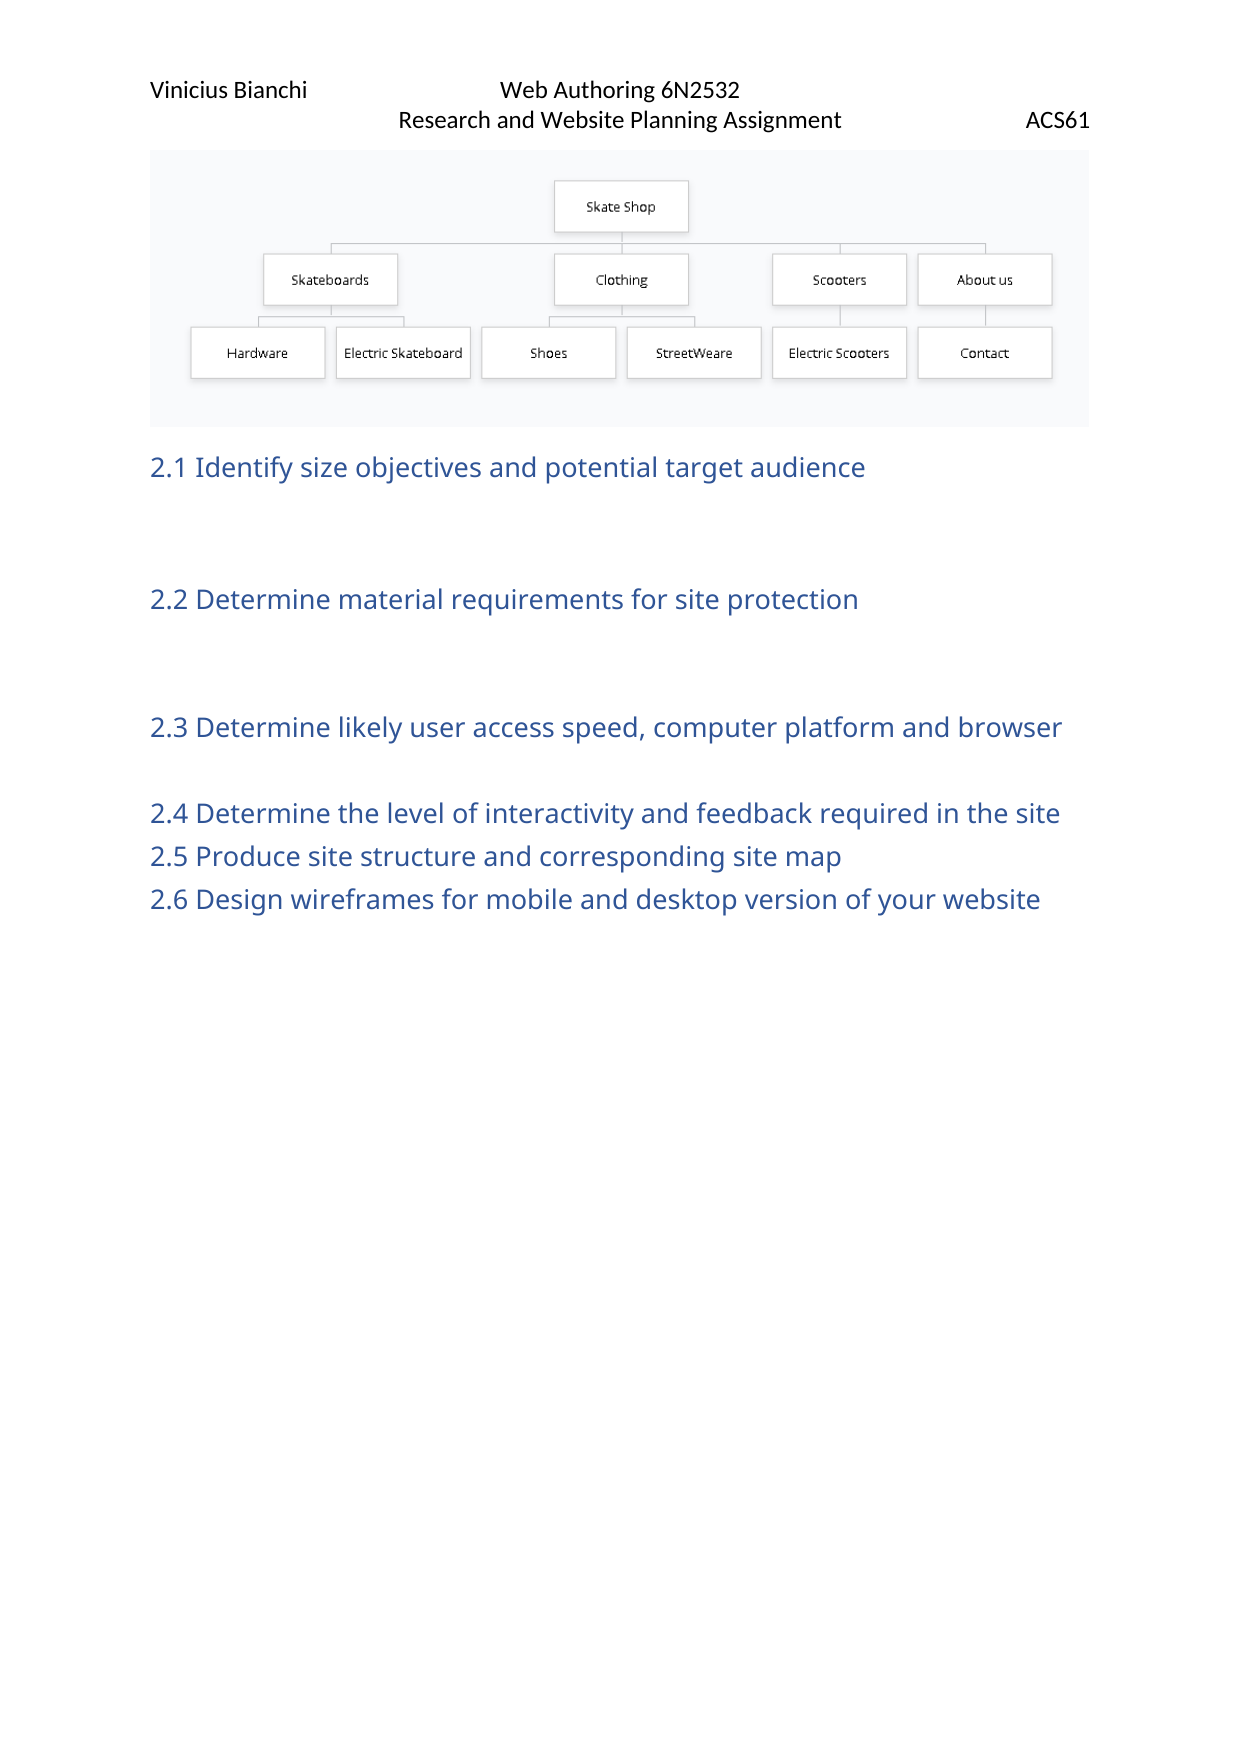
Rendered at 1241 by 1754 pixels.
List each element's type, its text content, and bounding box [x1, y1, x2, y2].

subtitle 2.3 Determine likely user access speed, computer platform and browser [150, 709, 1090, 746]
subtitle 2.1 Identify size objectives and potential target audience [150, 449, 1090, 486]
subtitle 2.2 Determine material requirements for site protection [150, 580, 1090, 617]
subtitle 2.5 Produce site structure and corresponding site map [150, 837, 1090, 874]
subtitle 2.6 Design wireframes for mobile and desktop version of your website [150, 880, 1090, 917]
subtitle 2.4 Determine the level of interactivity and feedback required in the site [150, 794, 1090, 831]
